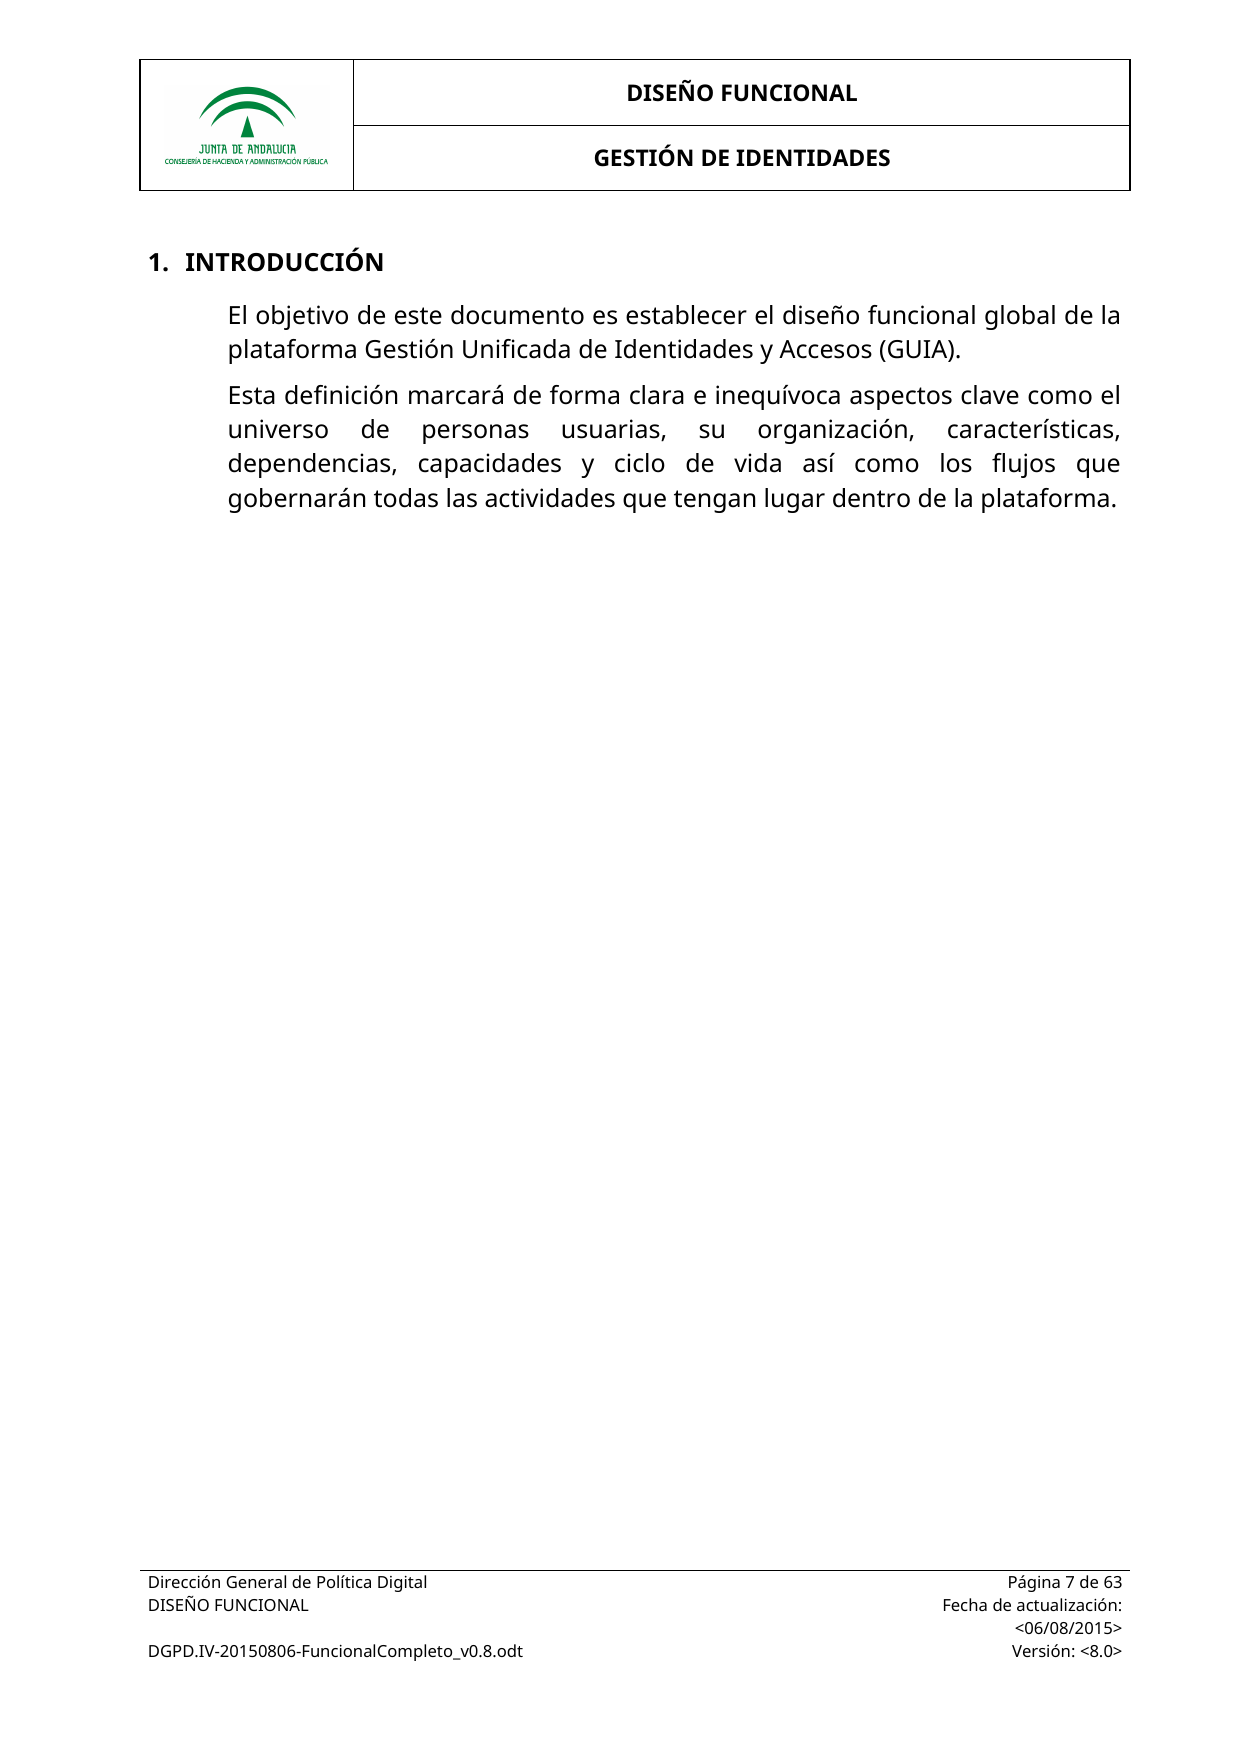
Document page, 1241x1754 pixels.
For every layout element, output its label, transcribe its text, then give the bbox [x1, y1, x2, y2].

picture [164, 85, 330, 165]
subtitle INTRODUCCIÓN [148, 245, 1122, 279]
text El objetivo de este documento es establecer el diseño funcional global de la plataforma Gestión Unificada de Identidades y Accesos (GUIA). [227, 297, 1122, 366]
text Esta definición marcará de forma clara e inequívoca aspectos clave como el universo de personas usuarias, su organización, características, dependencias, capacidades y ciclo de vida así como los flujos que gobernarán todas las actividades que tengan lugar dentro de la plataforma. [227, 378, 1122, 514]
